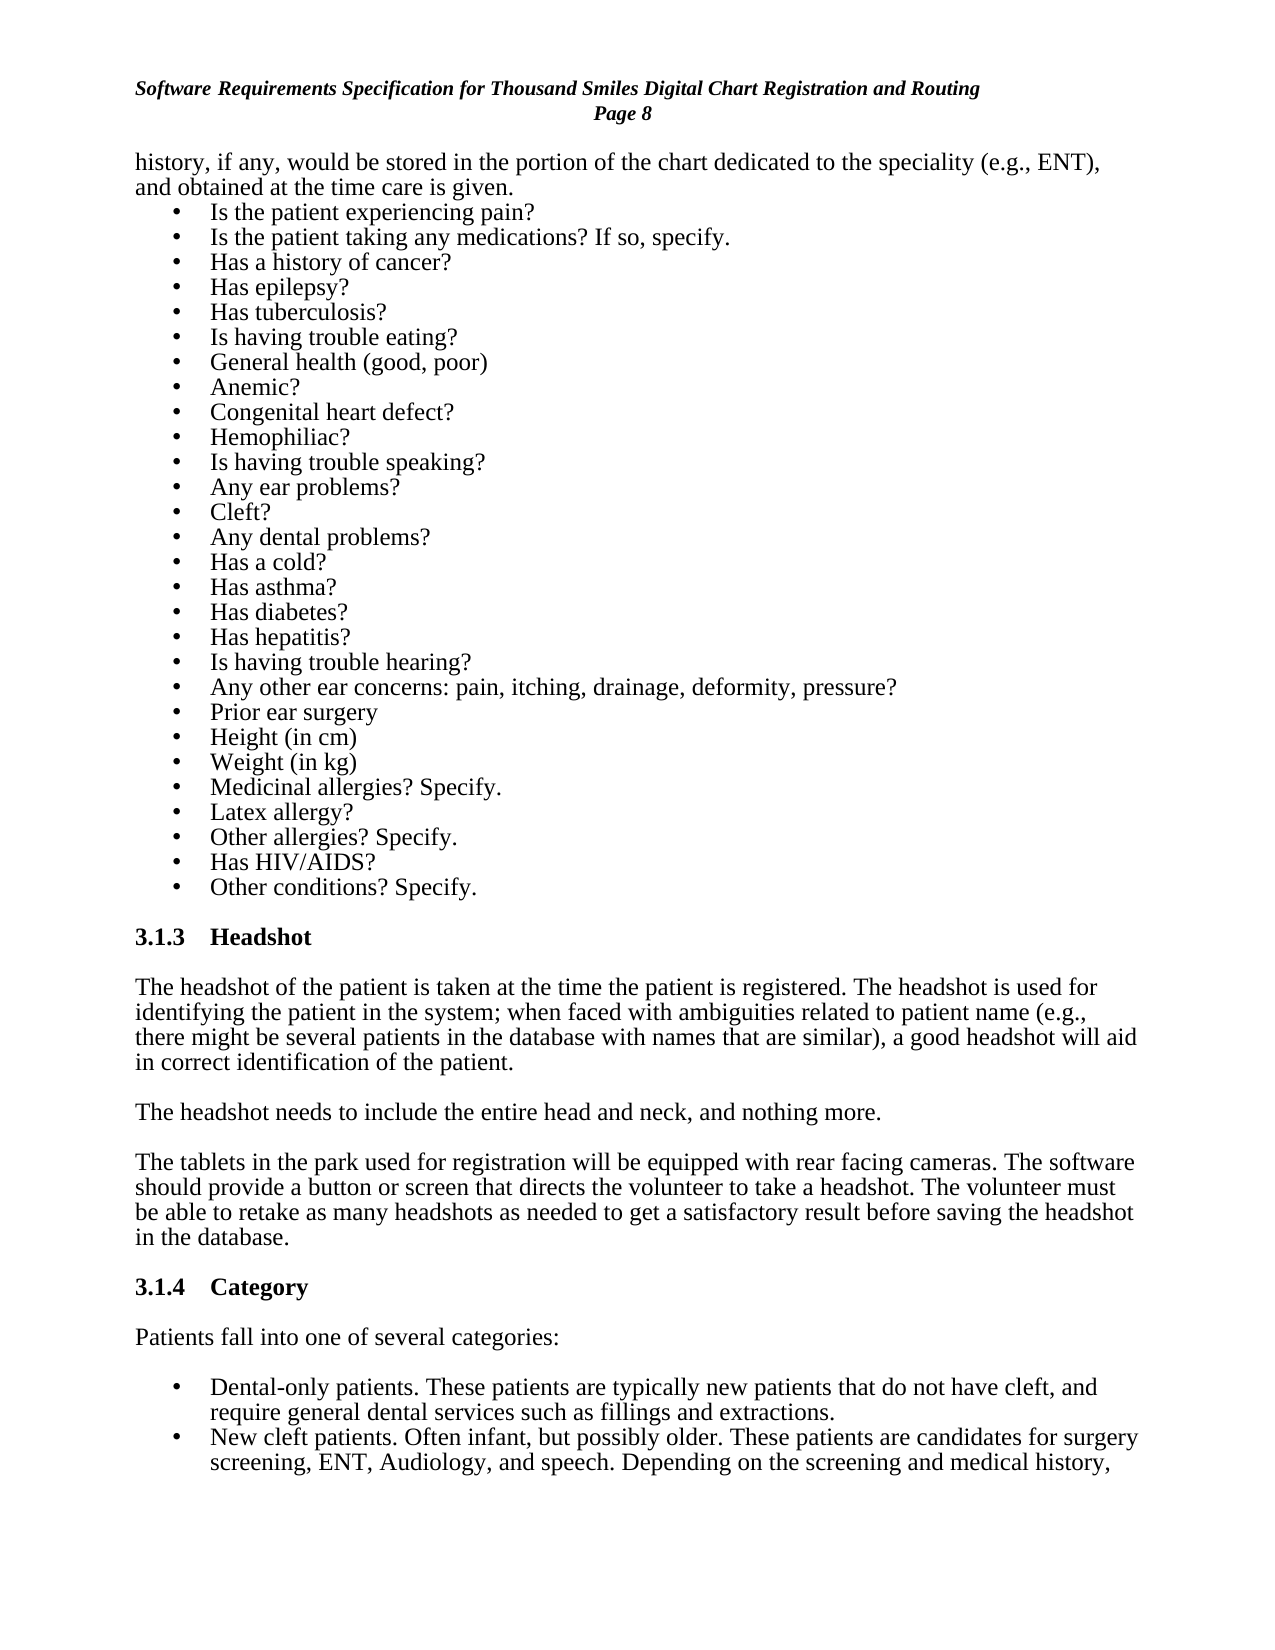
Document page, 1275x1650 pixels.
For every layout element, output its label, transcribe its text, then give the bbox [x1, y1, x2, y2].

list Has a history of cancer? [172, 250, 1140, 275]
list Has tuberculosis? [172, 300, 1140, 325]
list Has a cold? [172, 550, 1140, 575]
list Any ear problems? [172, 475, 1140, 500]
list Congenital heart defect? [172, 400, 1140, 425]
text The headshot needs to include the entire head and neck, and nothing more. [135, 1100, 1140, 1125]
list Is having trouble hearing? [172, 650, 1140, 675]
list Weight (in kg) [172, 750, 1140, 775]
list Has diabetes? [172, 600, 1140, 625]
list Dental-only patients. These patients are typically new patients that do not have cleft, and require general dental services such as fillings and extractions. [172, 1375, 1140, 1425]
list Cleft? [172, 500, 1140, 525]
list Has hepatitis? [172, 625, 1140, 650]
list Other allergies? Specify. [172, 825, 1140, 850]
subtitle Category [135, 1275, 1140, 1300]
list General health (good, poor) [172, 350, 1140, 375]
list Has epilepsy? [172, 275, 1140, 300]
list Has HIV/AIDS? [172, 850, 1140, 875]
list Any dental problems? [172, 525, 1140, 550]
list Is having trouble speaking? [172, 450, 1140, 475]
list Is the patient taking any medications? If so, specify. [172, 225, 1140, 250]
list Medicinal allergies? Specify. [172, 775, 1140, 800]
list Hemophiliac? [172, 425, 1140, 450]
text The headshot of the patient is taken at the time the patient is registered. The headshot is used for identifying the patient in the system; when faced with ambiguities related to patient name (e.g., there might be several patients in the database with names that are similar), a good headshot will aid in correct identification of the patient. [135, 975, 1140, 1075]
list Anemic? [172, 375, 1140, 400]
list Any other ear concerns: pain, itching, drainage, deformity, pressure? [172, 675, 1140, 700]
list New cleft patients. Often infant, but possibly older. These patients are candidates for surgery screening, ENT, Audiology, and speech. Depending on the screening and medical history, [172, 1425, 1140, 1475]
text The tablets in the park used for registration will be equipped with rear facing cameras. The software should provide a button or screen that directs the volunteer to take a headshot. The volunteer must be able to retake as many headshots as needed to get a satisfactory result before saving the headshot in the database. [135, 1150, 1140, 1250]
list Height (in cm) [172, 725, 1140, 750]
list Other conditions? Specify. [172, 875, 1140, 900]
text Patients fall into one of several categories: [135, 1325, 1140, 1350]
list Has asthma? [172, 575, 1140, 600]
subtitle Headshot [135, 925, 1140, 950]
text history, if any, would be stored in the portion of the chart dedicated to the speciality (e.g., ENT), and obtained at the time care is given. [135, 150, 1140, 200]
list Latex allergy? [172, 800, 1140, 825]
list Prior ear surgery [172, 700, 1140, 725]
list Is the patient experiencing pain? [172, 200, 1140, 225]
list Is having trouble eating? [172, 325, 1140, 350]
